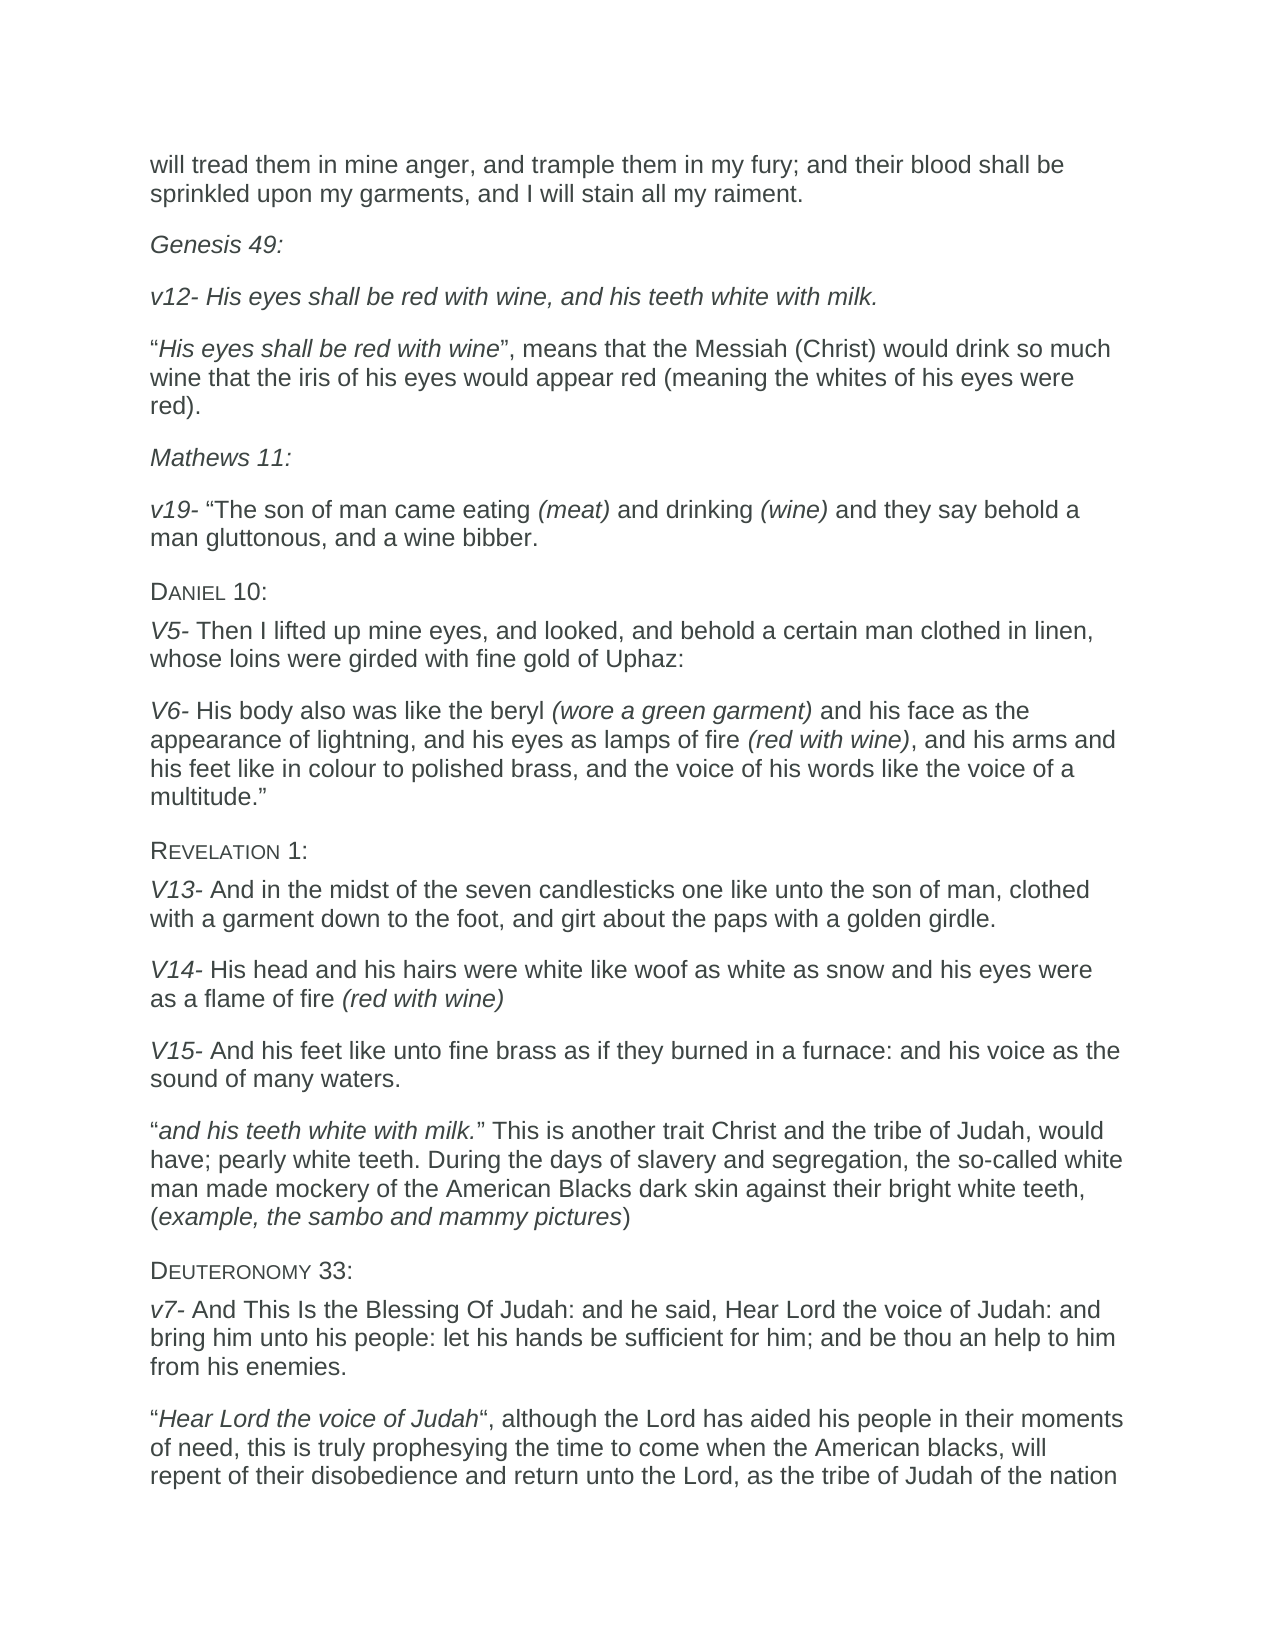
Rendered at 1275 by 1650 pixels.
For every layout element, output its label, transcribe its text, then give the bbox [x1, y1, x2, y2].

text “Hear Lord the voice of Judah“, although the Lord has aided his people in their moments of need, this is truly prophesying the time to come when the American blacks, will repent of their disobedience and return unto the Lord, as the tribe of Judah of the nation [150, 1404, 1125, 1490]
text “and his teeth white with milk.” This is another trait Christ and the tribe of Judah, would have; pearly white teeth. During the days of slavery and segregation, the so-called white man made mockery of the American Blacks dark skin against their bright white teeth, (example, the sambo and mammy pictures) [150, 1116, 1125, 1231]
text Mathews 11: [150, 443, 1125, 472]
text V13- And in the midst of the seven candlesticks one like unto the son of man, clothed with a garment down to the foot, and girt about the paps with a golden girdle. [150, 875, 1125, 932]
text v19- “The son of man came eating (meat) and drinking (wine) and they say behold a man gluttonous, and a wine bibber. [150, 494, 1125, 552]
text V15- And his feet like unto fine brass as if they burned in a furnace: and his voice as the sound of many waters. [150, 1036, 1125, 1093]
subtitle Daniel 10: [150, 577, 1125, 606]
text “His eyes shall be red with wine”, means that the Messiah (Christ) would drink so much wine that the iris of his eyes would appear red (meaning the whites of his eyes were red). [150, 334, 1125, 420]
text V6- His body also was like the beryl (wore a green garment) and his face as the appearance of lightning, and his eyes as lamps of fire (red with wine), and his arms and his feet like in colour to polished brass, and the voice of his words like the voice of a multitude.” [150, 696, 1125, 811]
text v12- His eyes shall be red with wine, and his teeth white with milk. [150, 282, 1125, 311]
text v7- And This Is the Blessing Of Judah: and he said, Hear Lord the voice of Judah: and bring him unto his people: let his hands be sufficient for him; and be thou an help to him from his enemies. [150, 1295, 1125, 1381]
subtitle Revelation 1: [150, 836, 1125, 865]
text V5- Then I lifted up mine eyes, and looked, and behold a certain man clothed in linen, whose loins were girded with fine gold of Uphaz: [150, 616, 1125, 673]
subtitle Deuteronomy 33: [150, 1256, 1125, 1285]
text V14- His head and his hairs were white like woof as white as snow and his eyes were as a flame of fire (red with wine) [150, 955, 1125, 1013]
text will tread them in mine anger, and trample them in my fury; and their blood shall be sprinkled upon my garments, and I will stain all my raiment. [150, 150, 1125, 207]
text Genesis 49: [150, 230, 1125, 259]
